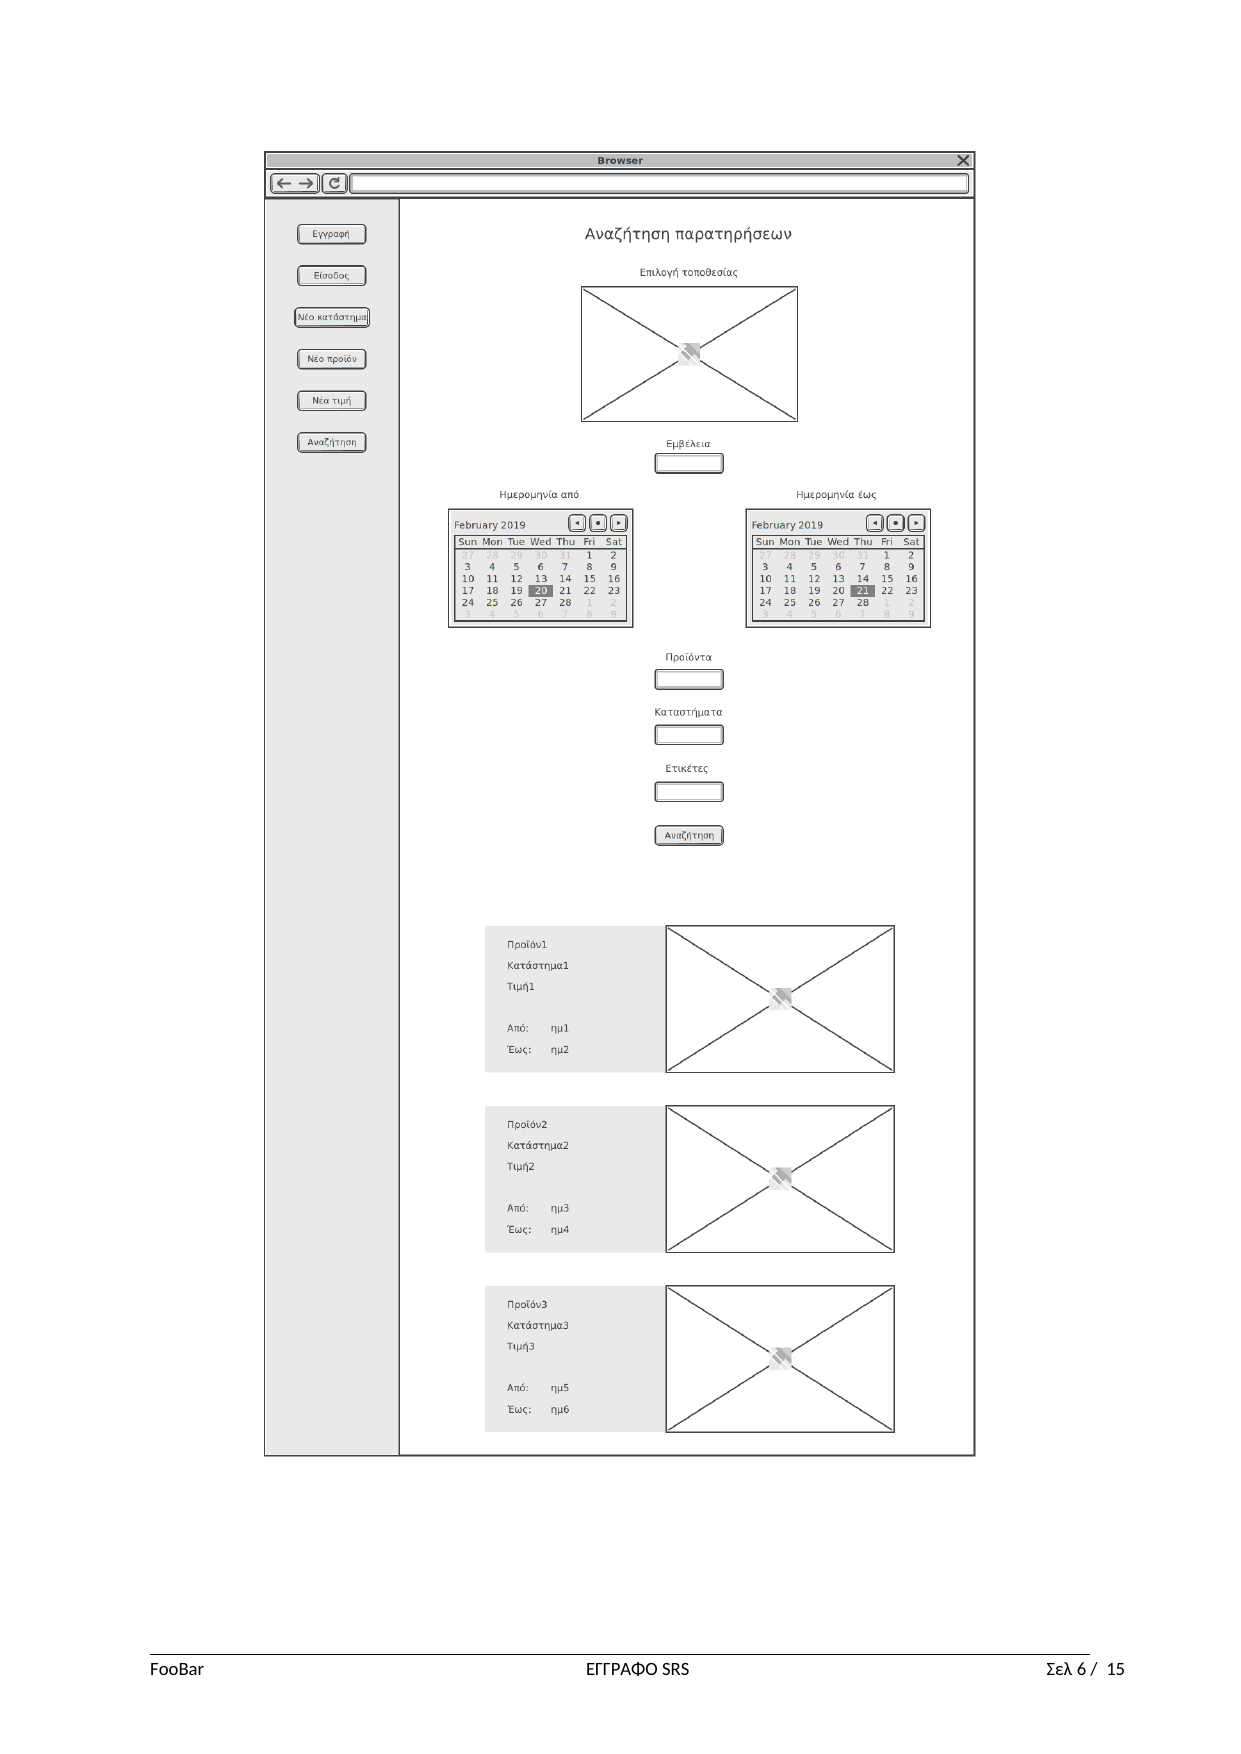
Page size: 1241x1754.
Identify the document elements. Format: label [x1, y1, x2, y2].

picture [262, 150, 978, 1459]
